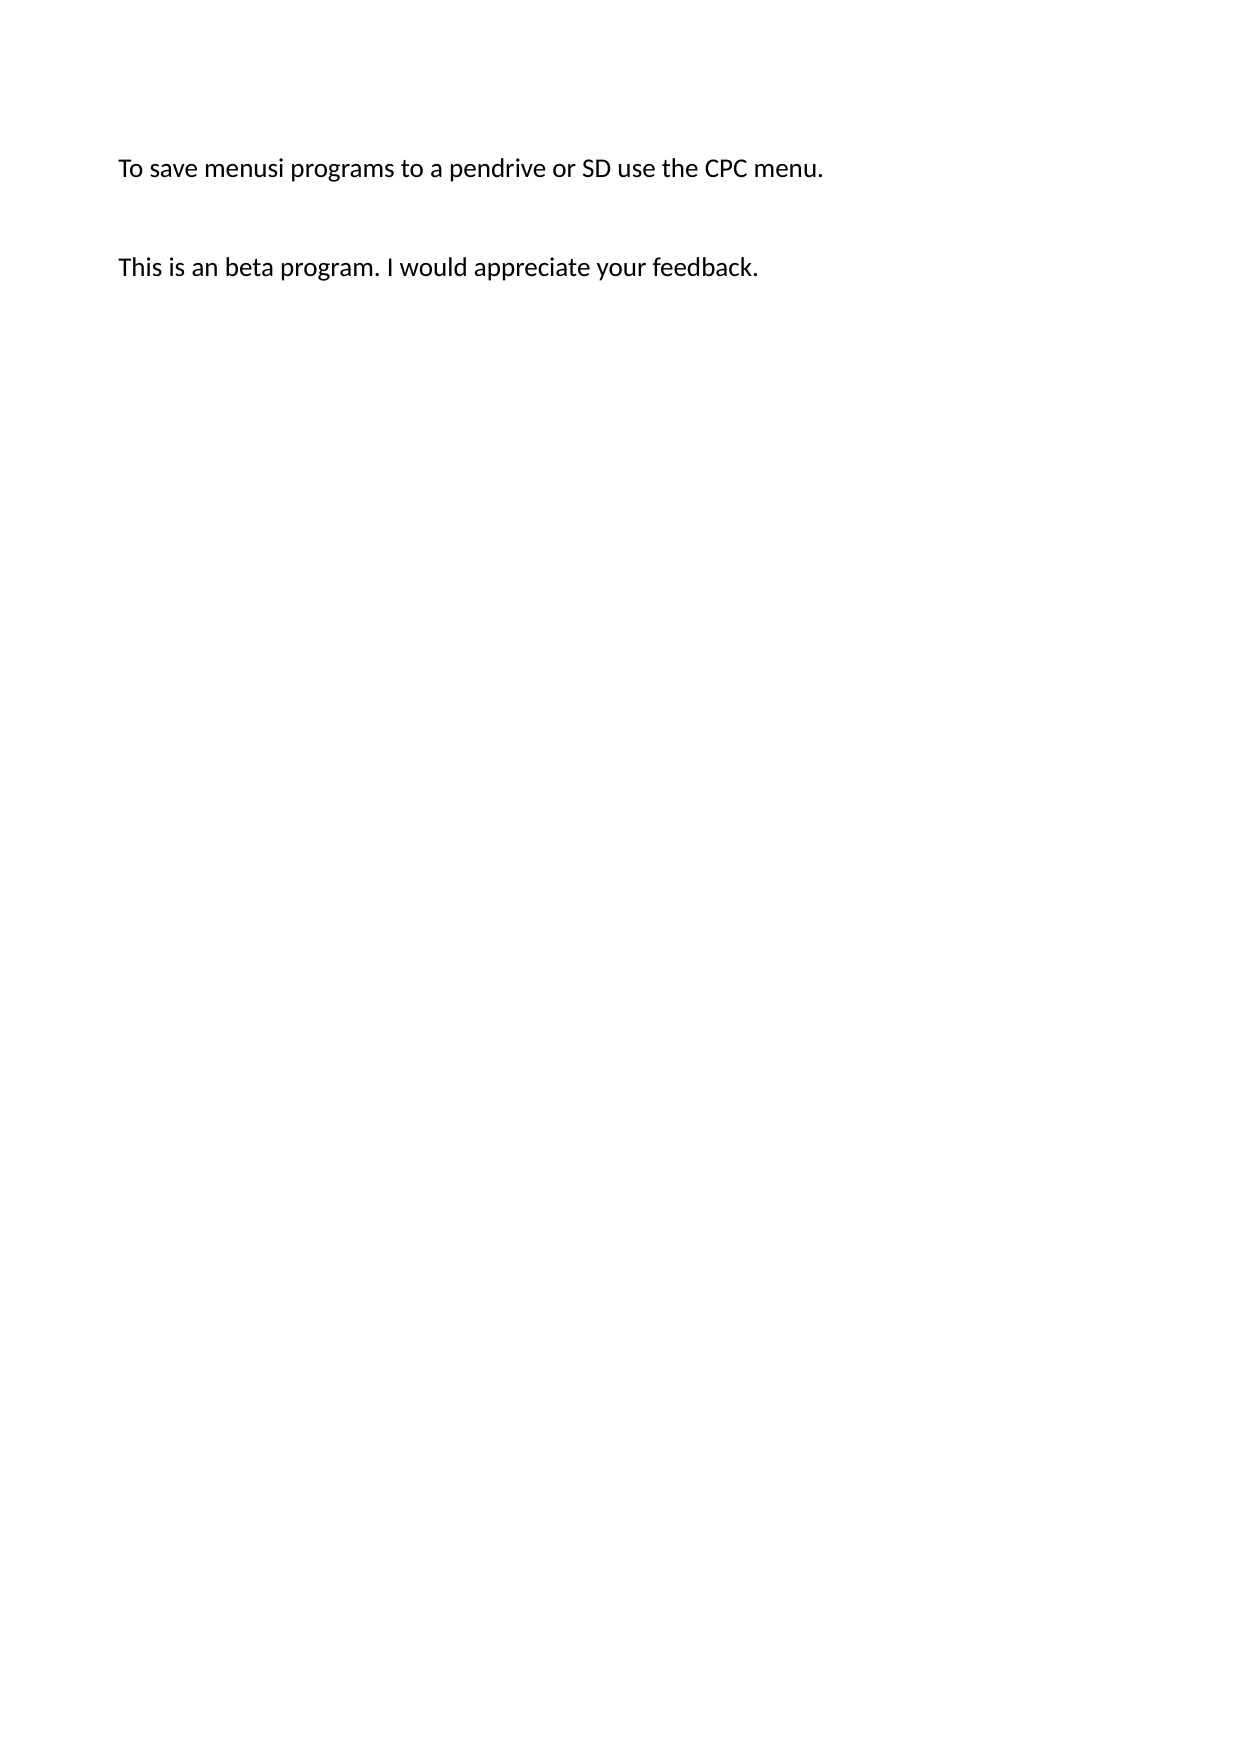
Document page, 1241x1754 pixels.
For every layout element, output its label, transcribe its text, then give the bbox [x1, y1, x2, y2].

text To save menusi programs to a pendrive or SD use the CPC menu. This is an beta program. I would appreciate your feedback. [118, 118, 1122, 283]
